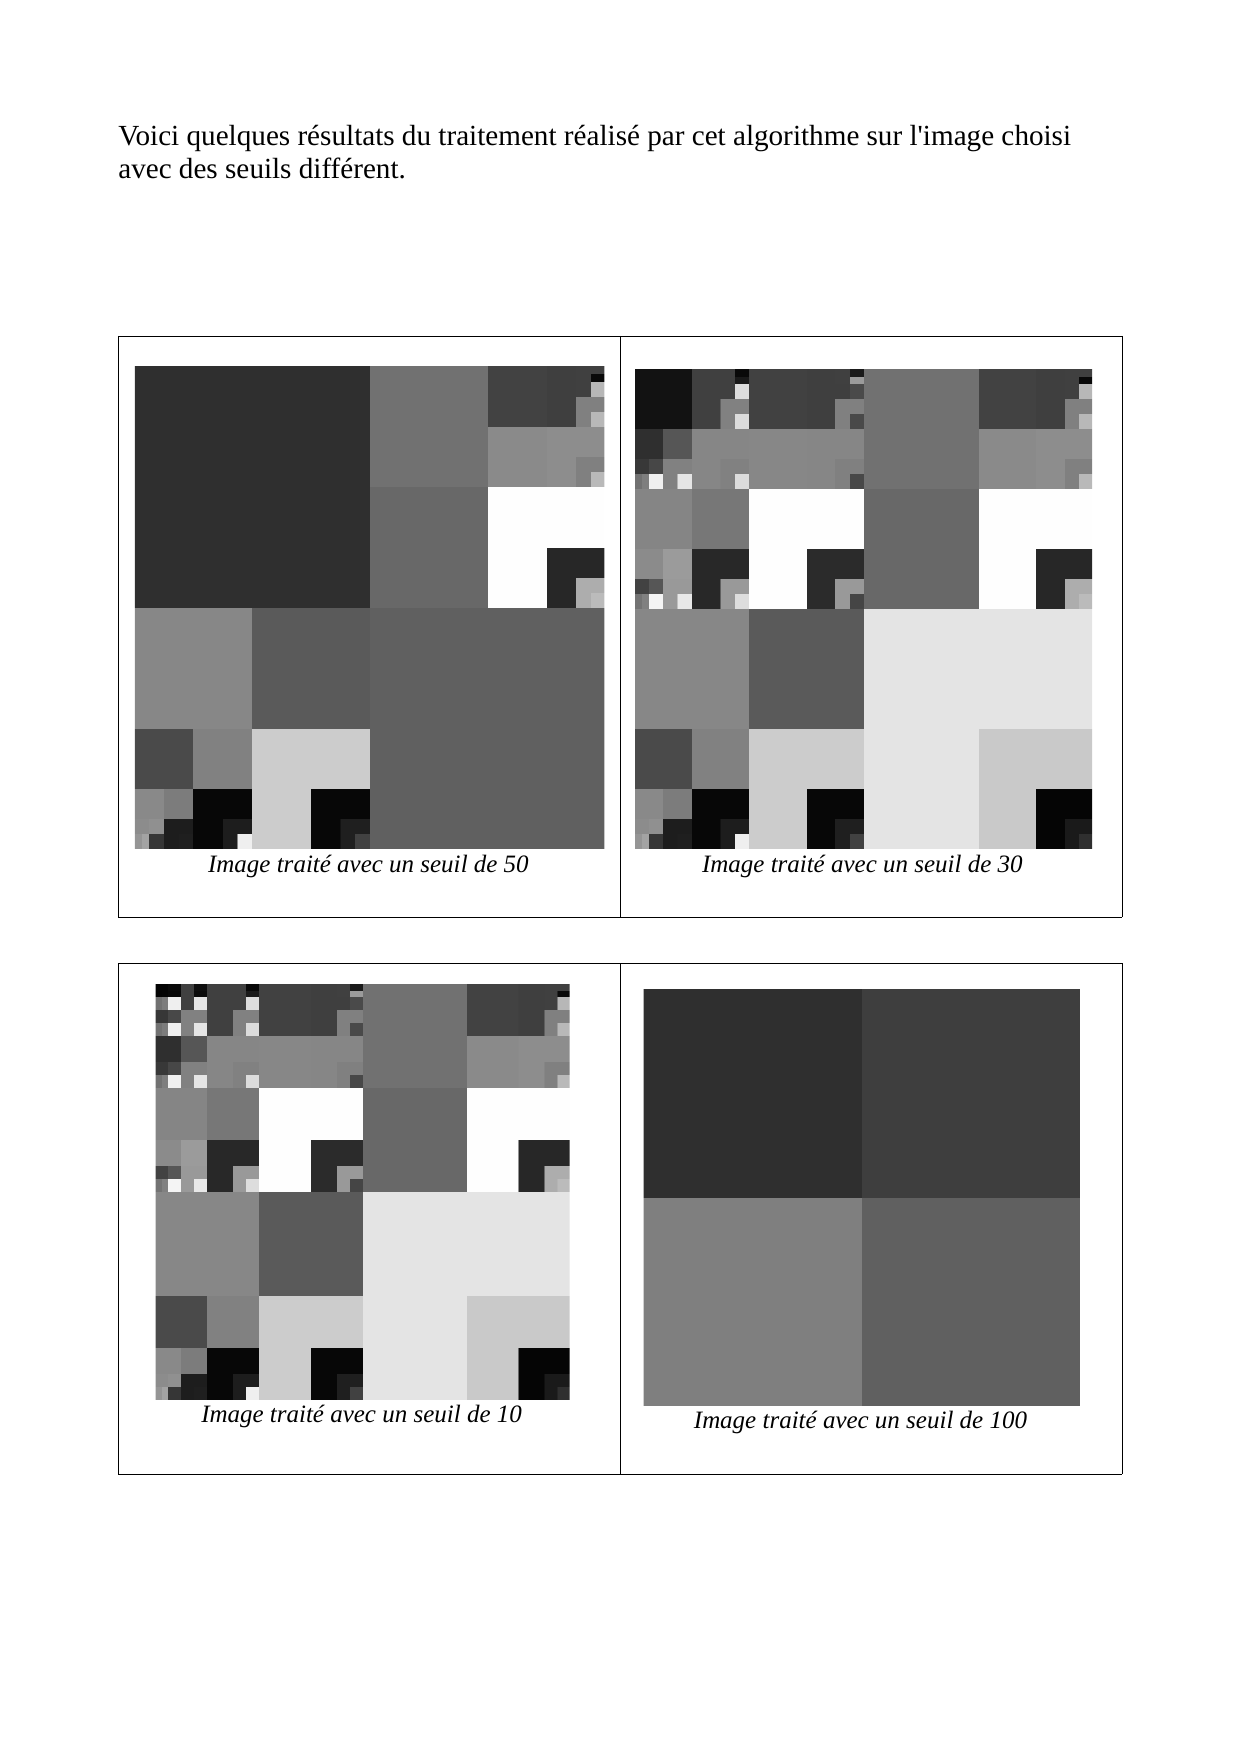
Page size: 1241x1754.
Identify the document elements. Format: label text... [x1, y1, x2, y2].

picture [643, 989, 1080, 1406]
table_header [621, 964, 1122, 1473]
table_header [119, 337, 620, 917]
table_header [119, 985, 155, 1399]
table_header [119, 1400, 620, 1473]
table_header [621, 337, 1122, 917]
text Voici quelques résultats du traitement réalisé par cet algorithme sur l'image choisi avec des seuils différent. [118, 118, 1122, 185]
picture [155, 984, 570, 1400]
table_header [570, 985, 620, 1399]
picture [635, 369, 1093, 849]
picture [134, 366, 605, 849]
table_header [119, 964, 620, 984]
